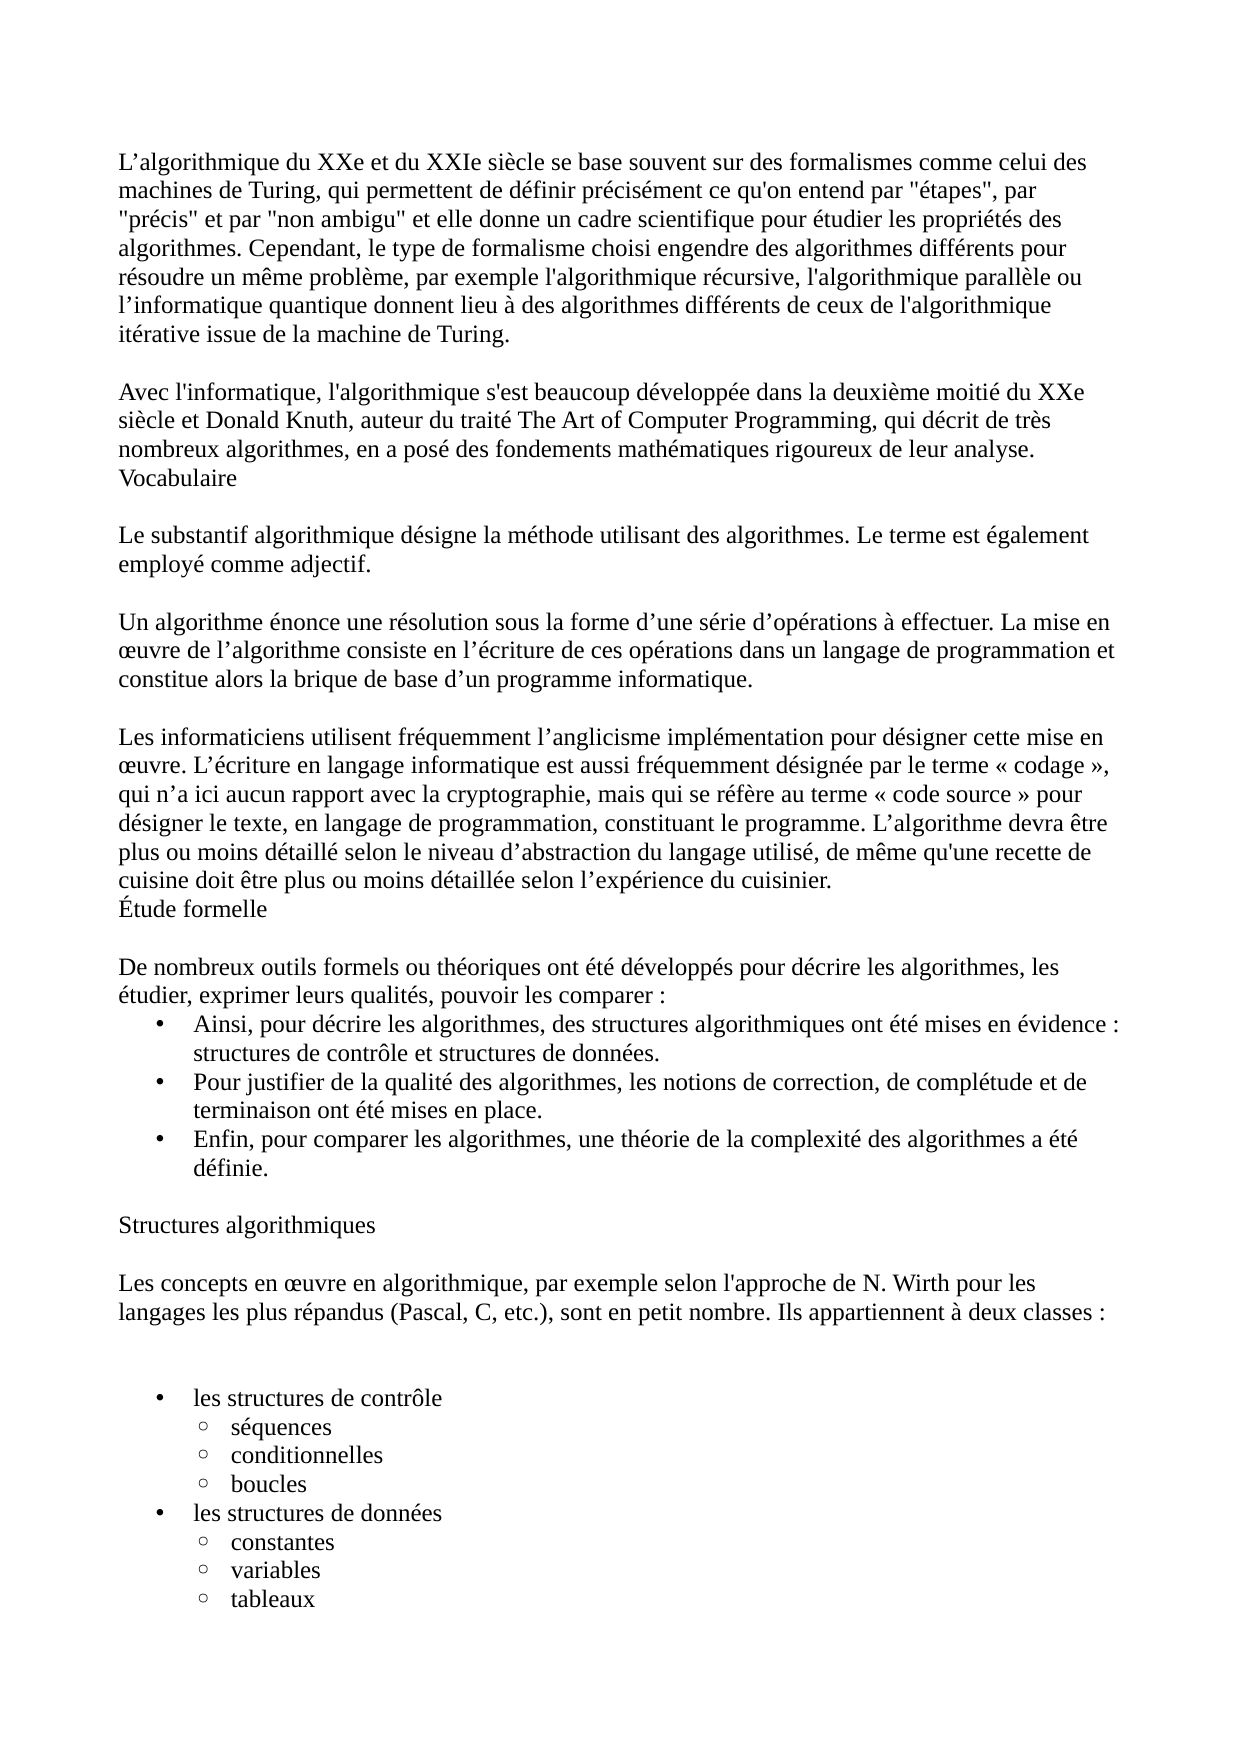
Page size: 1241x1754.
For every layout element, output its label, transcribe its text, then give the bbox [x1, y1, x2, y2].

list variables [193, 1556, 1122, 1584]
list conditionnelles [193, 1441, 1122, 1469]
text Le substantif algorithmique désigne la méthode utilisant des algorithmes. Le terme est également employé comme adjectif. [118, 521, 1122, 578]
list les structures de contrôle [156, 1383, 1122, 1412]
list les structures de données [156, 1498, 1122, 1527]
text Avec l'informatique, l'algorithmique s'est beaucoup développée dans la deuxième moitié du XXe siècle et Donald Knuth, auteur du traité The Art of Computer Programming, qui décrit de très nombreux algorithmes, en a posé des fondements mathématiques rigoureux de leur analyse. [118, 377, 1122, 463]
text L’algorithmique du XXe et du XXIe siècle se base souvent sur des formalismes comme celui des machines de Turing, qui permettent de définir précisément ce qu'on entend par "étapes", par "précis" et par "non ambigu" et elle donne un cadre scientifique pour étudier les propriétés des algorithmes. Cependant, le type de formalisme choisi engendre des algorithmes différents pour résoudre un même problème, par exemple l'algorithmique récursive, l'algorithmique parallèle ou l’informatique quantique donnent lieu à des algorithmes différents de ceux de l'algorithmique itérative issue de la machine de Turing. [118, 147, 1122, 348]
list Pour justifier de la qualité des algorithmes, les notions de correction, de complétude et de terminaison ont été mises en place. [156, 1067, 1122, 1124]
text Structures algorithmiques [118, 1211, 1122, 1239]
text Vocabulaire [118, 463, 1122, 492]
list tableaux [193, 1584, 1122, 1613]
text Étude formelle [118, 894, 1122, 923]
list boucles [193, 1469, 1122, 1498]
list constantes [193, 1527, 1122, 1556]
list Ainsi, pour décrire les algorithmes, des structures algorithmiques ont été mises en évidence : structures de contrôle et structures de données. [156, 1009, 1122, 1067]
list séquences [193, 1412, 1122, 1441]
text Les informaticiens utilisent fréquemment l’anglicisme implémentation pour désigner cette mise en œuvre. L’écriture en langage informatique est aussi fréquemment désignée par le terme « codage », qui n’a ici aucun rapport avec la cryptographie, mais qui se réfère au terme « code source » pour désigner le texte, en langage de programmation, constituant le programme. L’algorithme devra être plus ou moins détaillé selon le niveau d’abstraction du langage utilisé, de même qu'une recette de cuisine doit être plus ou moins détaillée selon l’expérience du cuisinier. [118, 722, 1122, 894]
list Enfin, pour comparer les algorithmes, une théorie de la complexité des algorithmes a été définie. [156, 1124, 1122, 1182]
text Les concepts en œuvre en algorithmique, par exemple selon l'approche de N. Wirth pour les langages les plus répandus (Pascal, C, etc.), sont en petit nombre. Ils appartiennent à deux classes : [118, 1268, 1122, 1326]
text Un algorithme énonce une résolution sous la forme d’une série d’opérations à effectuer. La mise en œuvre de l’algorithme consiste en l’écriture de ces opérations dans un langage de programmation et constitue alors la brique de base d’un programme informatique. [118, 607, 1122, 693]
text De nombreux outils formels ou théoriques ont été développés pour décrire les algorithmes, les étudier, exprimer leurs qualités, pouvoir les comparer : [118, 952, 1122, 1009]
